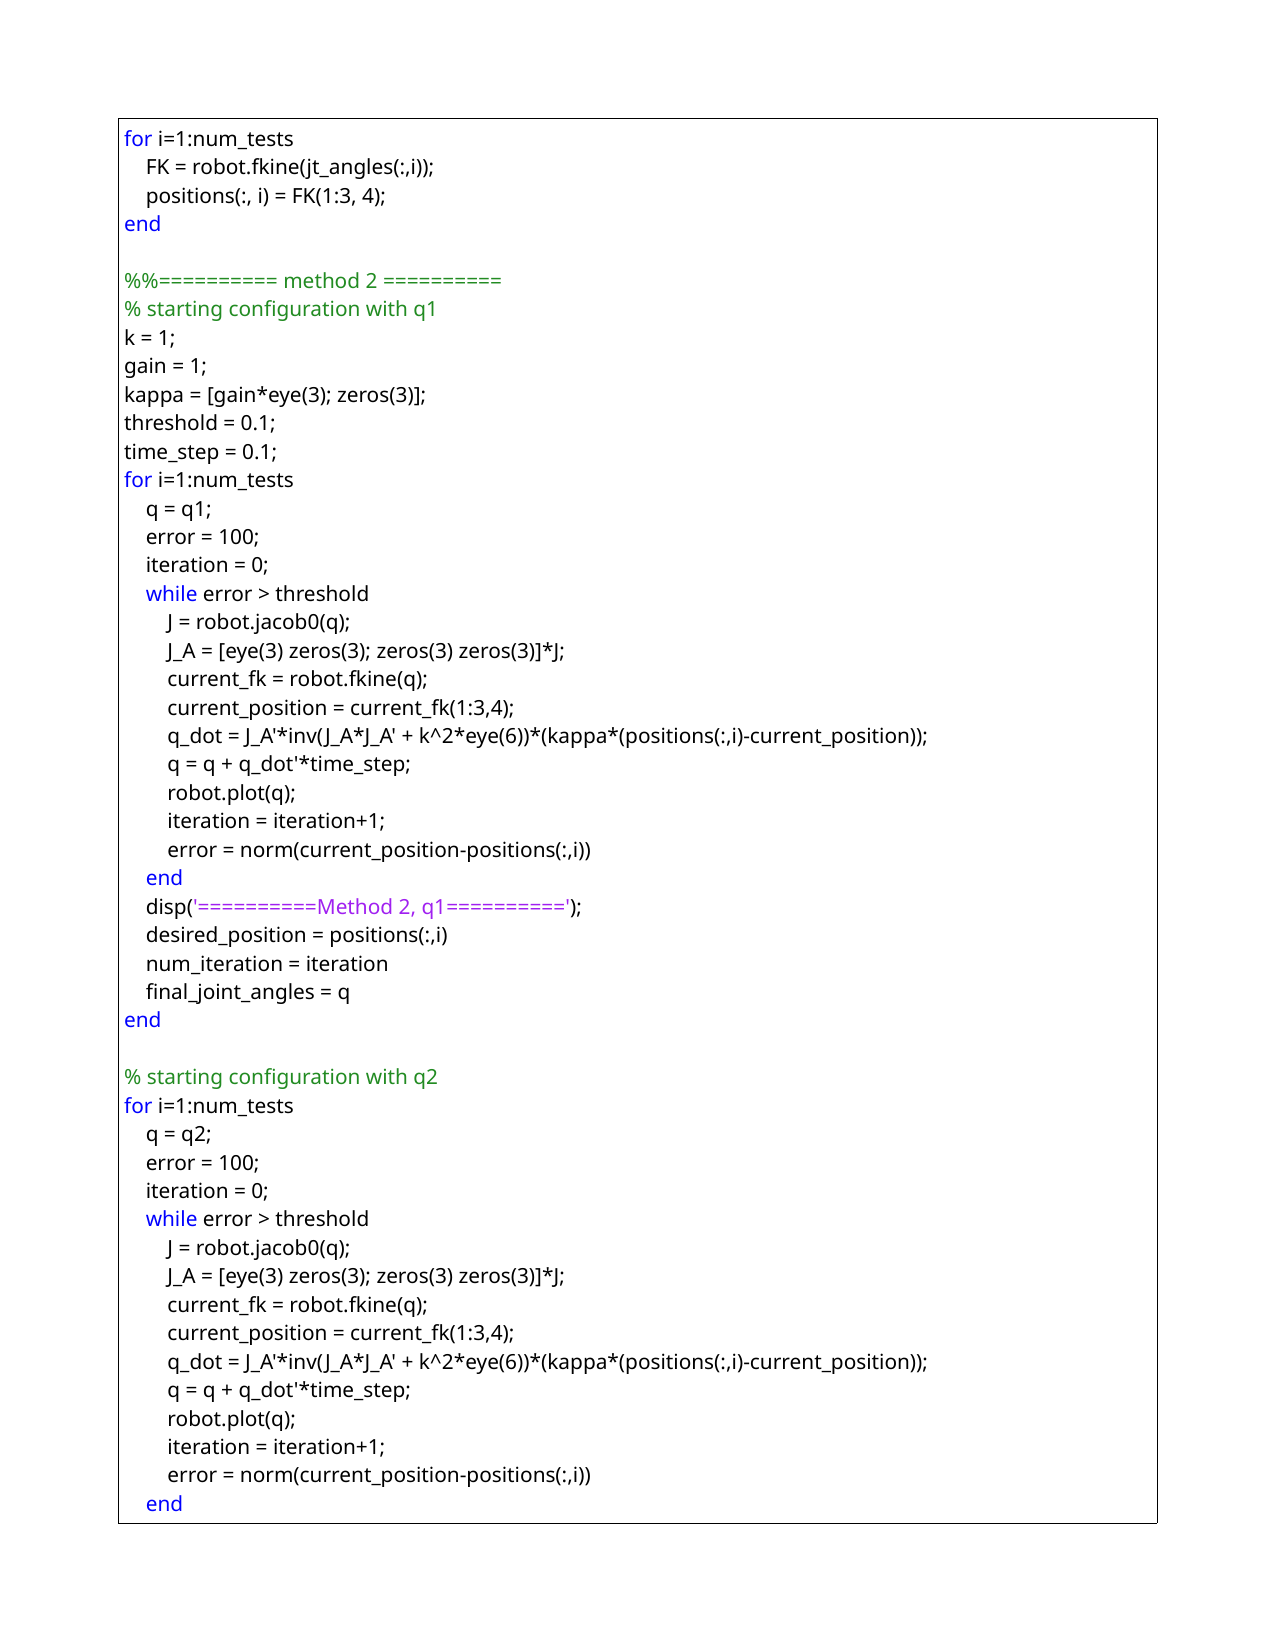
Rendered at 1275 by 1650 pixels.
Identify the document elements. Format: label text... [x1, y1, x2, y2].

table_header for i=1:num_tests FK = robot.fkine(jt_angles(:,i)); positions(:, i) = FK(1:3, 4); end %%========== method 2 ========== % starting configuration with q1 k = 1; gain = 1; kappa = [gain*eye(3); zeros(3)]; threshold = 0.1; time_step = 0.1; for i=1:num_tests q = q1; error = 100; iteration = 0; while error > threshold J = robot.jacob0(q); J_A = [eye(3) zeros(3); zeros(3) zeros(3)]*J; current_fk = robot.fkine(q); current_position = current_fk(1:3,4); q_dot = J_A'*inv(J_A*J_A' + k^2*eye(6))*(kappa*(positions(:,i)-current_position)); q = q + q_dot'*time_step; robot.plot(q); iteration = iteration+1; error = norm(current_position-positions(:,i)) end disp('==========Method 2, q1=========='); desired_position = positions(:,i) num_iteration = iteration final_joint_angles = q end % starting configuration with q2 for i=1:num_tests q = q2; error = 100; iteration = 0; while error > threshold J = robot.jacob0(q); J_A = [eye(3) zeros(3); zeros(3) zeros(3)]*J; current_fk = robot.fkine(q); current_position = current_fk(1:3,4); q_dot = J_A'*inv(J_A*J_A' + k^2*eye(6))*(kappa*(positions(:,i)-current_position)); q = q + q_dot'*time_step; robot.plot(q); iteration = iteration+1; error = norm(current_position-positions(:,i)) end [119, 119, 1157, 1523]
